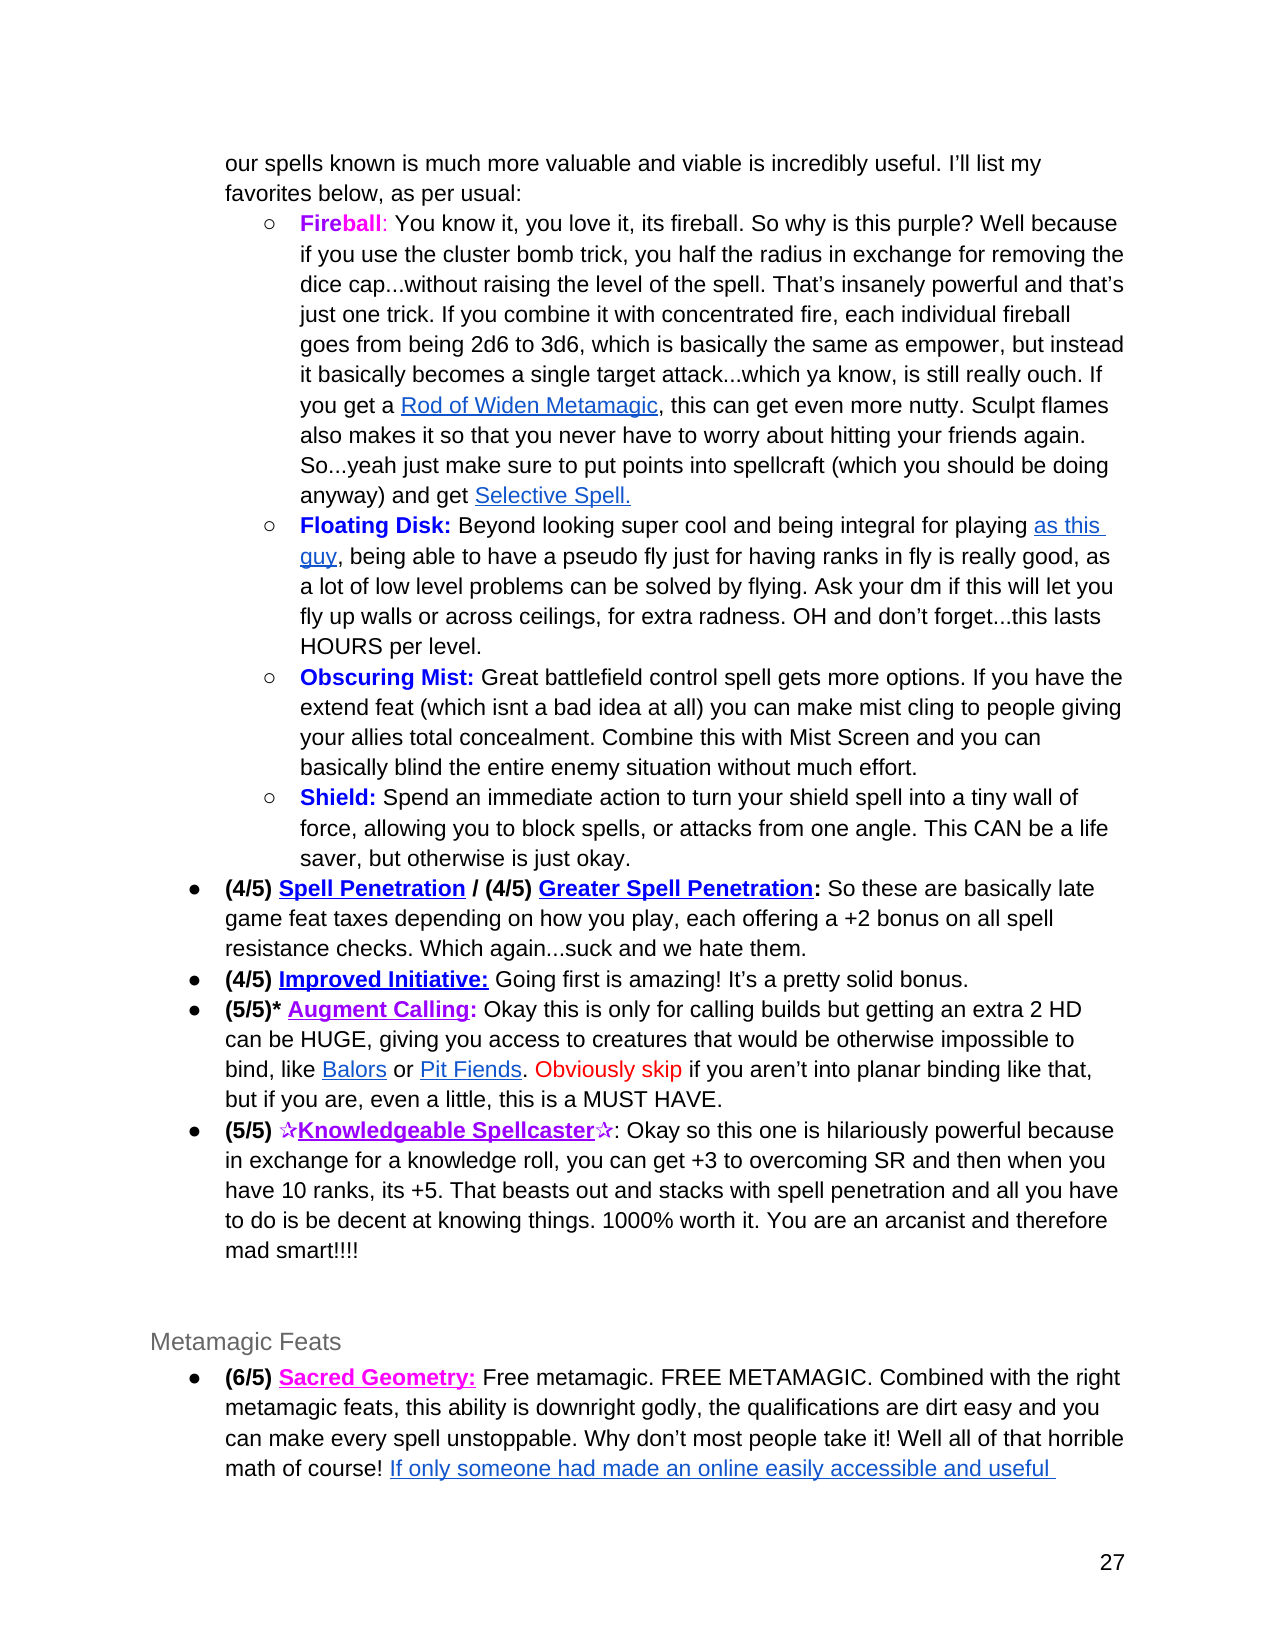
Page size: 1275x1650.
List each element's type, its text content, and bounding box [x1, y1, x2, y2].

list Shield: Spend an immediate action to turn your shield spell into a tiny wall of force, allowing you to block spells, or attacks from one angle. This CAN be a life saver, but otherwise is just okay. [262, 784, 1125, 871]
list (4/5) Improved Initiative: Going first is amazing! It’s a pretty solid bonus. [187, 966, 1125, 992]
list Obscuring Mist: Great battlefield control spell gets more options. If you have the extend feat (which isnt a bad idea at all) you can make mist cling to people giving your allies total concealment. Combine this with Mist Screen and you can basically blind the entire enemy situation without much effort. [262, 663, 1125, 781]
subtitle Metamagic Feats [150, 1327, 1125, 1356]
list (4/5) Spell Penetration / (4/5) Greater Spell Penetration: So these are basically late game feat taxes depending on how you play, each offering a +2 bonus on all spell resistance checks. Which again...suck and we hate them. [187, 875, 1125, 962]
list Floating Disk: Beyond looking super cool and being integral for playing as this guy, being able to have a pseudo fly just for having ranks in fly is really good, as a lot of low level problems can be solved by flying. Ask your dm if this will let you fly up walls or across ceilings, for extra radness. OH and don’t forget...this lasts HOURS per level. [262, 512, 1125, 660]
list our spells known is much more valuable and viable is incredibly useful. I’ll list my favorites below, as per usual: [187, 150, 1125, 207]
list (6/5) Sacred Geometry: Free metamagic. FREE METAMAGIC. Combined with the right metamagic feats, this ability is downright godly, the qualifications are dirt easy and you can make every spell unstoppable. Why don’t most people take it! Well all of that horrible math of course! If only someone had made an online easily accessible and useful [187, 1364, 1125, 1481]
list (5/5)* Augment Calling: Okay this is only for calling builds but getting an extra 2 HD can be HUGE, giving you access to creatures that would be otherwise impossible to bind, like Balors or Pit Fiends. Obviously skip if you aren’t into planar binding like that, but if you are, even a little, this is a MUST HAVE. [187, 996, 1125, 1113]
list Fireball: You know it, you love it, its fireball. So why is this purple? Well because if you use the cluster bomb trick, you half the radius in exchange for removing the dice cap...without raising the level of the spell. That’s insanely powerful and that’s just one trick. If you combine it with concentrated fire, each individual fireball goes from being 2d6 to 3d6, which is basically the same as empower, but instead it basically becomes a single target attack...which ya know, is still really ouch. If you get a Rod of Widen Metamagic, this can get even more nutty. Sculpt flames also makes it so that you never have to worry about hitting your friends again. So...yeah just make sure to put points into spellcraft (which you should be doing anyway) and get Selective Spell. [262, 210, 1125, 509]
list (5/5) ✰Knowledgeable Spellcaster✰: Okay so this one is hilariously powerful because in exchange for a knowledge roll, you can get +3 to overcoming SR and then when you have 10 ranks, its +5. That beasts out and stacks with spell penetration and all you have to do is be decent at knowing things. 1000% worth it. You are an arcanist and therefore mad smart!!!! [187, 1117, 1125, 1264]
